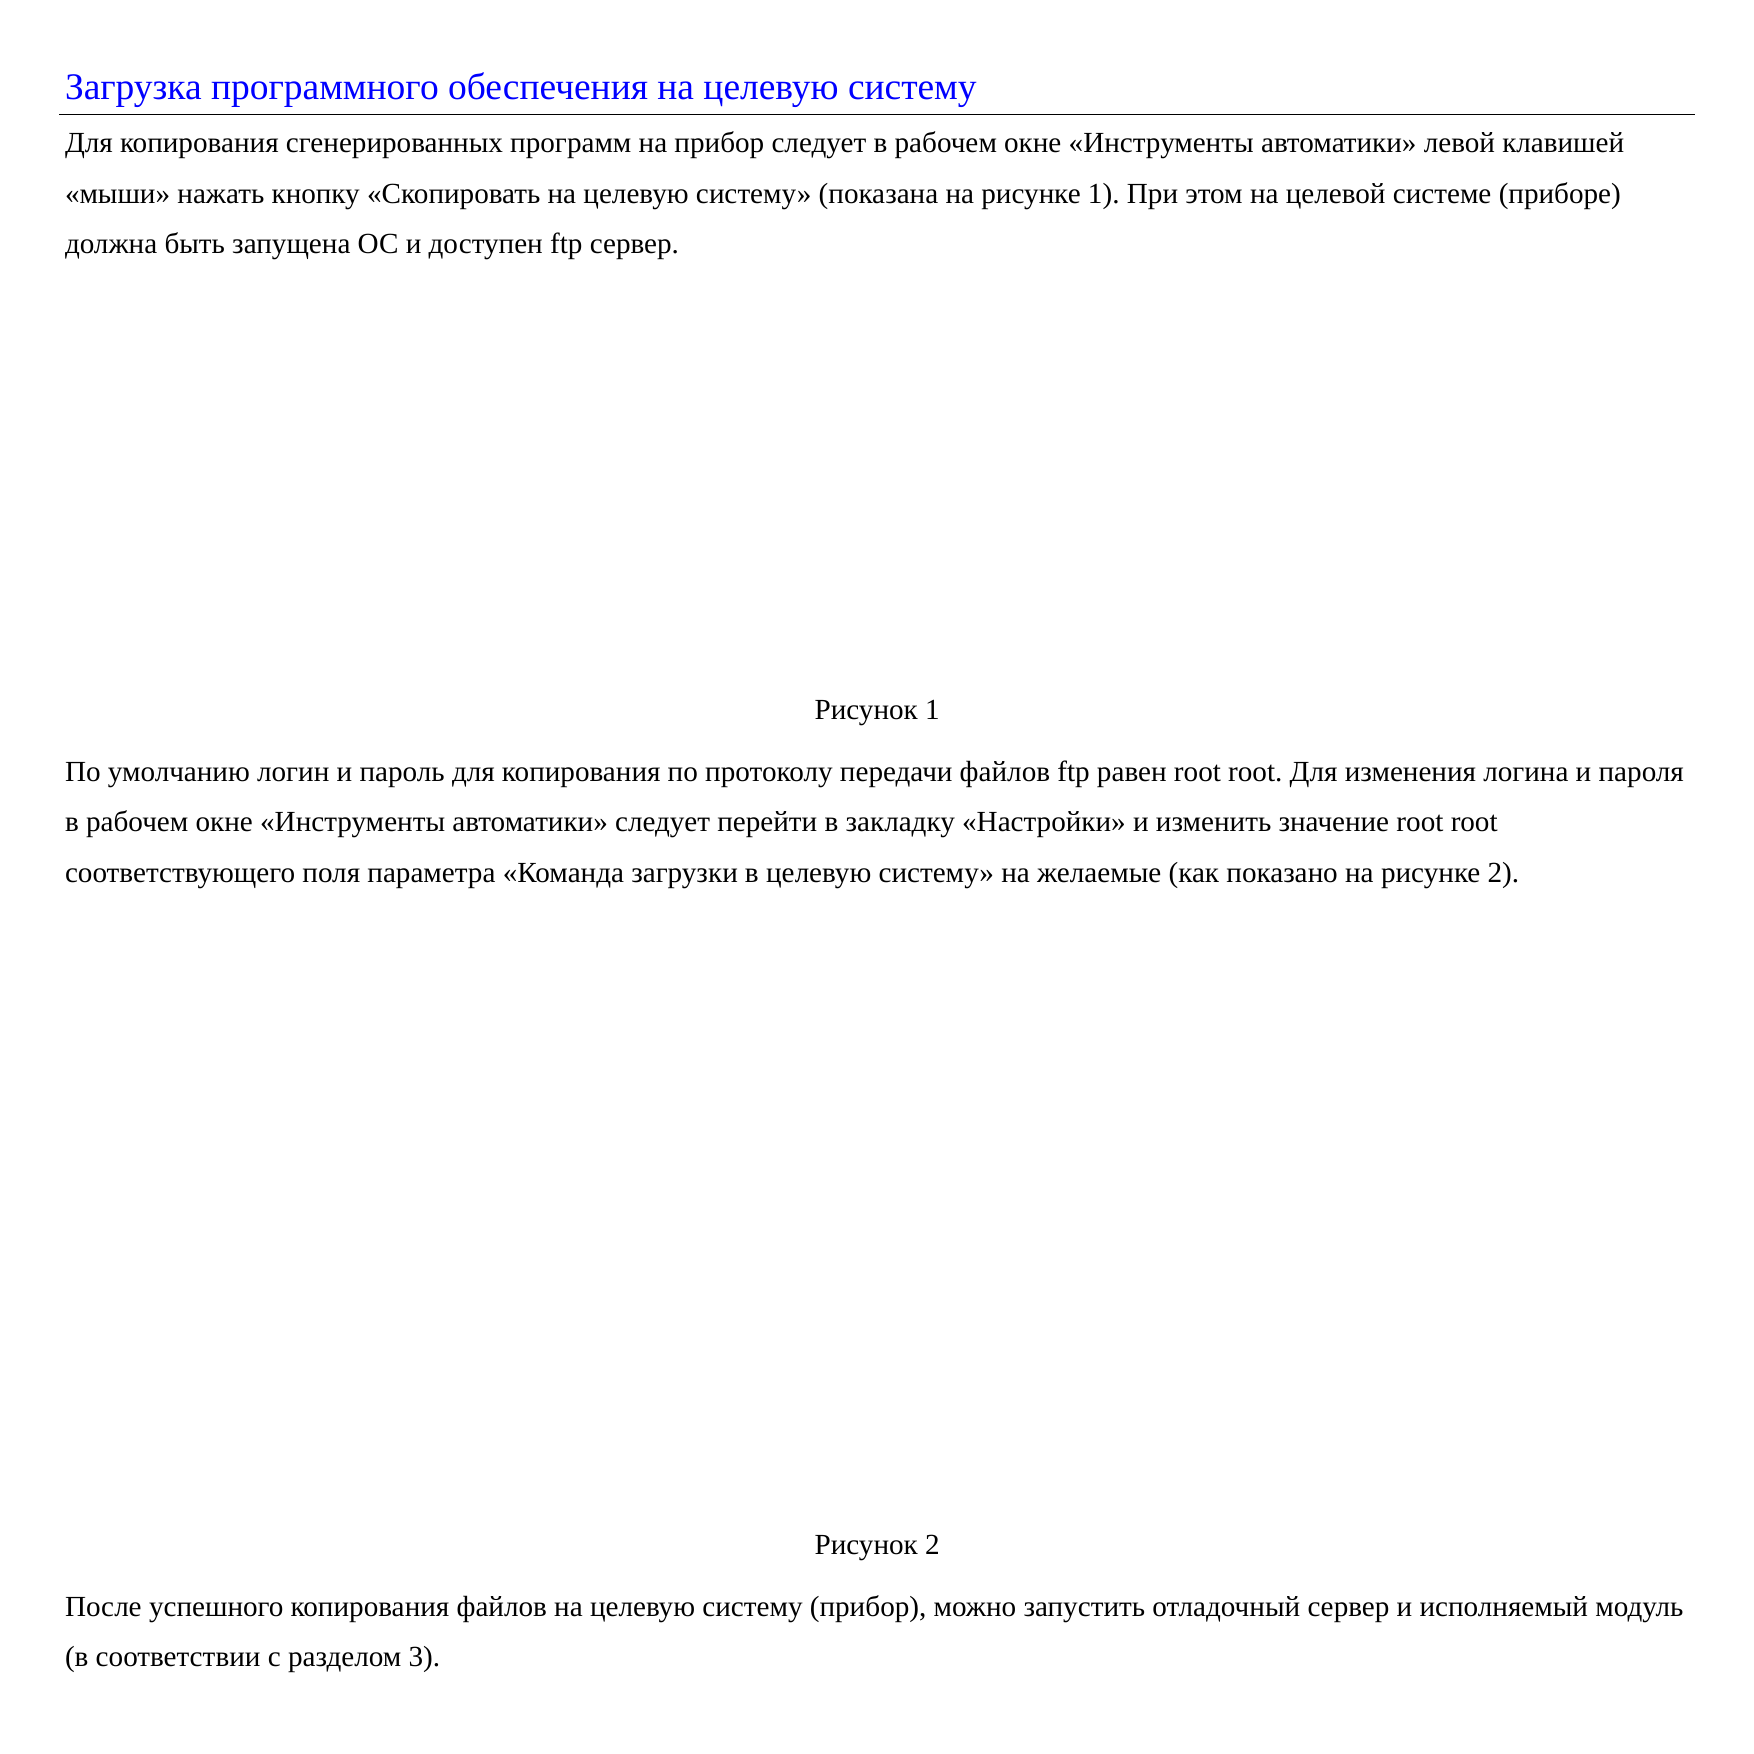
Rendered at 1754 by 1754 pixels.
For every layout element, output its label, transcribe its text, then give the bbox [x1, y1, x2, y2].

table_cell Для копирования сгенерированных программ на прибор следует в рабочем окне «Инструменты автоматики» левой клавишей «мыши» нажать кнопку «Скопировать на целевую систему» (показана на рисунке 1). При этом на целевой системе (приборе) должна быть запущена ОС и доступен ftp сервер. Рисунок 1 По умолчанию логин и пароль для копирования по протоколу передачи файлов ftp равен root root. Для изменения логина и пароля в рабочем окне «Инструменты автоматики» следует перейти в закладку «Настройки» и изменить значение root root соответствующего поля параметра «Команда загрузки в целевую систему» на желаемые (как показано на рисунке 2). Рисунок 2 После успешного копирования файлов на целевую систему (прибор), можно запустить отладочный сервер и исполняемый модуль (в соответствии с разделом 3). [59, 115, 1695, 1685]
table_header Загрузка программного обеспечения на целевую систему [59, 59, 1695, 114]
